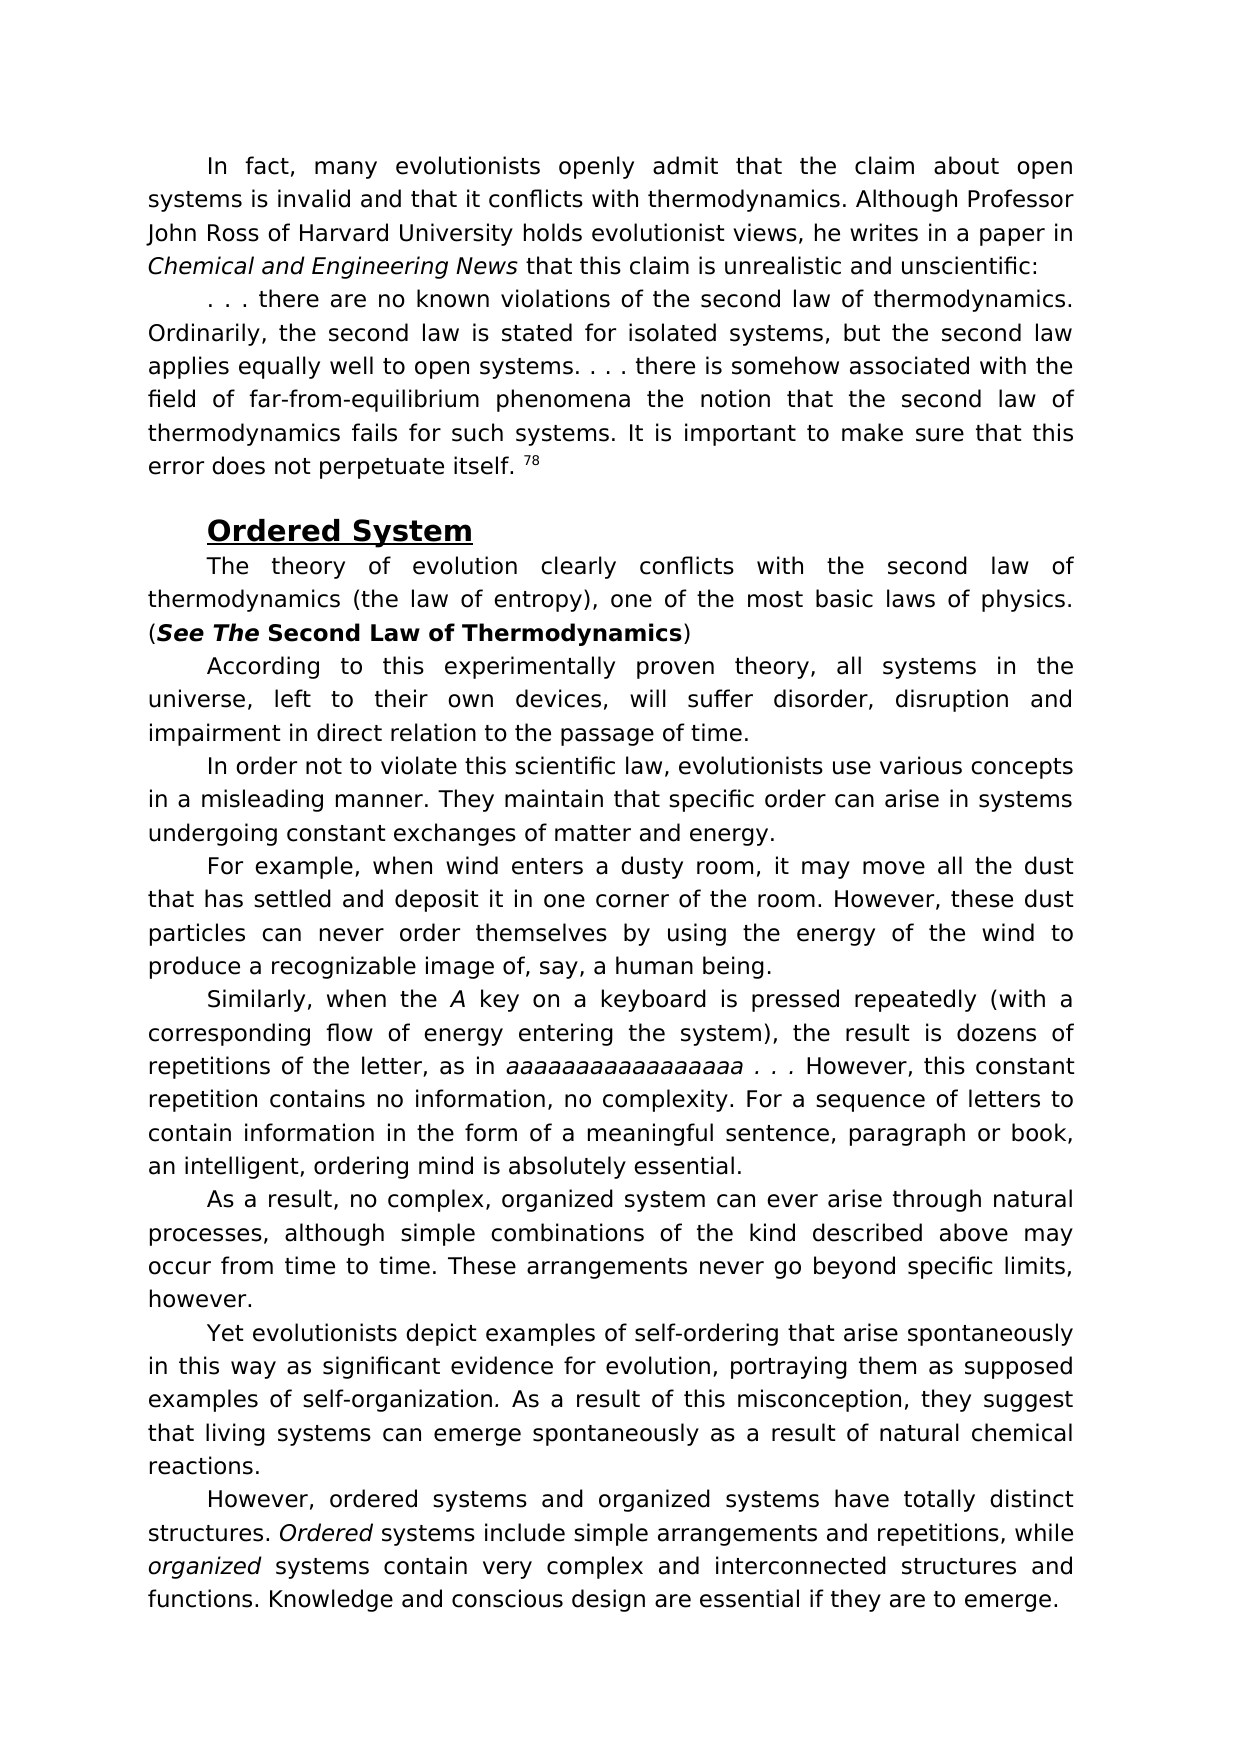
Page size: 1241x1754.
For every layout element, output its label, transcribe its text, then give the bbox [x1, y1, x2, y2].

text According to this experimentally proven theory, all systems in the universe, left to their own devices, will suffer disorder, disruption and impairment in direct relation to the passage of time. [148, 648, 1075, 748]
text However, ordered systems and organized systems have totally distinct structures. Ordered systems include simple arrangements and repetitions, while organized systems contain very complex and interconnected structures and functions. Knowledge and conscious design are essential if they are to emerge. [148, 1481, 1075, 1614]
text As a result, no complex, organized system can ever arise through natural processes, although simple combinations of the kind described above may occur from time to time. These arrangements never go beyond specific limits, however. [148, 1181, 1075, 1314]
text Ordered System [148, 514, 1075, 548]
text For example, when wind enters a dusty room, it may move all the dust that has settled and deposit it in one corner of the room. However, these dust particles can never order themselves by using the energy of the wind to produce a recognizable image of, say, a human being. [148, 848, 1075, 981]
text Similarly, when the A key on a keyboard is pressed repeatedly (with a corresponding flow of energy entering the system), the result is dozens of repetitions of the letter, as in aaaaaaaaaaaaaaaaa . . . However, this constant repetition contains no information, no complexity. For a sequence of letters to contain information in the form of a meaningful sentence, paragraph or book, an intelligent, ordering mind is absolutely essential. [148, 981, 1075, 1181]
text In order not to violate this scientific law, evolutionists use various concepts in a misleading manner. They maintain that specific order can arise in systems undergoing constant exchanges of matter and energy. [148, 748, 1075, 848]
text Yet evolutionists depict examples of self-ordering that arise spontaneously in this way as significant evidence for evolution, portraying them as supposed examples of self-organization. As a result of this misconception, they suggest that living systems can emerge spontaneously as a result of natural chemical reactions. [148, 1314, 1075, 1481]
text The theory of evolution clearly conflicts with the second law of thermodynamics (the law of entropy), one of the most basic laws of physics. (See The Second Law of Thermodynamics) [148, 548, 1075, 648]
text . . . there are no known violations of the second law of thermodynamics. Ordinarily, the second law is stated for isolated systems, but the second law applies equally well to open systems. . . . there is somehow associated with the field of far-from-equilibrium phenomena the notion that the second law of thermodynamics fails for such systems. It is important to make sure that this error does not perpetuate itself. [148, 281, 1075, 481]
text In fact, many evolutionists openly admit that the claim about open systems is invalid and that it conflicts with thermodynamics. Although Professor John Ross of Harvard University holds evolutionist views, he writes in a paper in Chemical and Engineering News that this claim is unrealistic and unscientific: [148, 148, 1075, 281]
